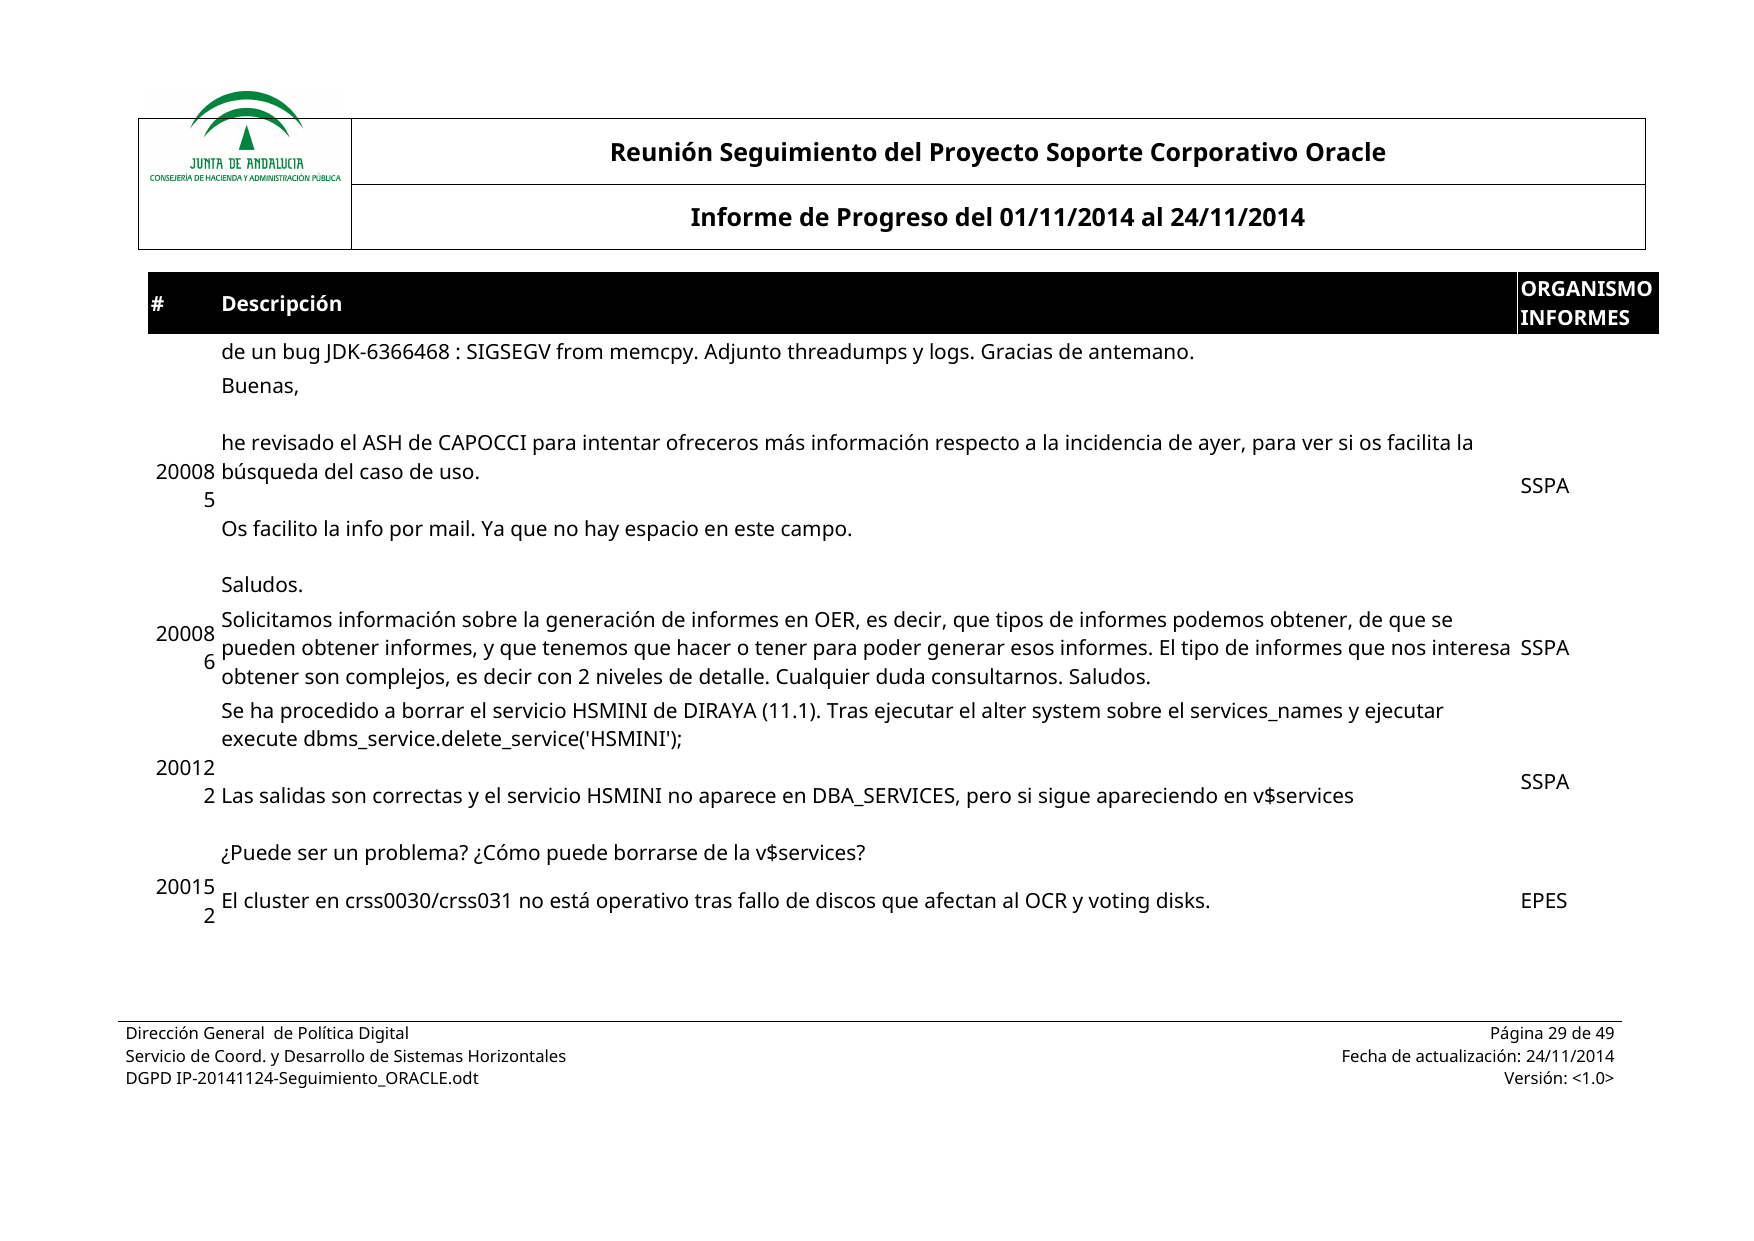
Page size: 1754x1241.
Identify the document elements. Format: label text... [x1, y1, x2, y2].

table_cell Solicitamos información sobre la generación de informes en OER, es decir, que tipos de informes podemos obtener, de que se pueden obtener informes, y que tenemos que hacer o tener para poder generar esos informes. El tipo de informes que nos interesa obtener son complejos, es decir con 2 niveles de detalle. Cualquier duda consultarnos. Saludos. [218, 602, 1517, 693]
table_cell SSPA [1518, 602, 1659, 693]
table_header # [148, 272, 218, 334]
table_cell [148, 334, 218, 369]
table_cell EPES [1518, 870, 1659, 932]
table_cell 200152 [148, 870, 218, 932]
table_cell SSPA [1518, 693, 1659, 869]
table_header ORGANISMO INFORMES [1518, 272, 1659, 334]
table_cell SSPA [1518, 369, 1659, 602]
picture [149, 119, 342, 182]
table_cell [1518, 334, 1659, 369]
table_cell de un bug JDK-6366468 : SIGSEGV from memcpy. Adjunto threadumps y logs. Gracias de antemano. [218, 334, 1517, 369]
table_cell 200122 [148, 693, 218, 869]
table_cell Buenas, he revisado el ASH de CAPOCCI para intentar ofreceros más información respecto a la incidencia de ayer, para ver si os facilita la búsqueda del caso de uso. Os facilito la info por mail. Ya que no hay espacio en este campo. Saludos. [218, 369, 1517, 602]
table_cell Se ha procedido a borrar el servicio HSMINI de DIRAYA (11.1). Tras ejecutar el alter system sobre el services_names y ejecutar execute dbms_service.delete_service('HSMINI'); Las salidas son correctas y el servicio HSMINI no aparece en DBA_SERVICES, pero si sigue apareciendo en v$services ¿Puede ser un problema? ¿Cómo puede borrarse de la v$services? [218, 693, 1517, 869]
table_header Descripción [218, 272, 1517, 334]
table_cell El cluster en crss0030/crss031 no está operativo tras fallo de discos que afectan al OCR y voting disks. [218, 870, 1517, 932]
table_cell 200085 [148, 369, 218, 602]
picture [149, 89, 342, 118]
table_cell 200086 [148, 602, 218, 693]
